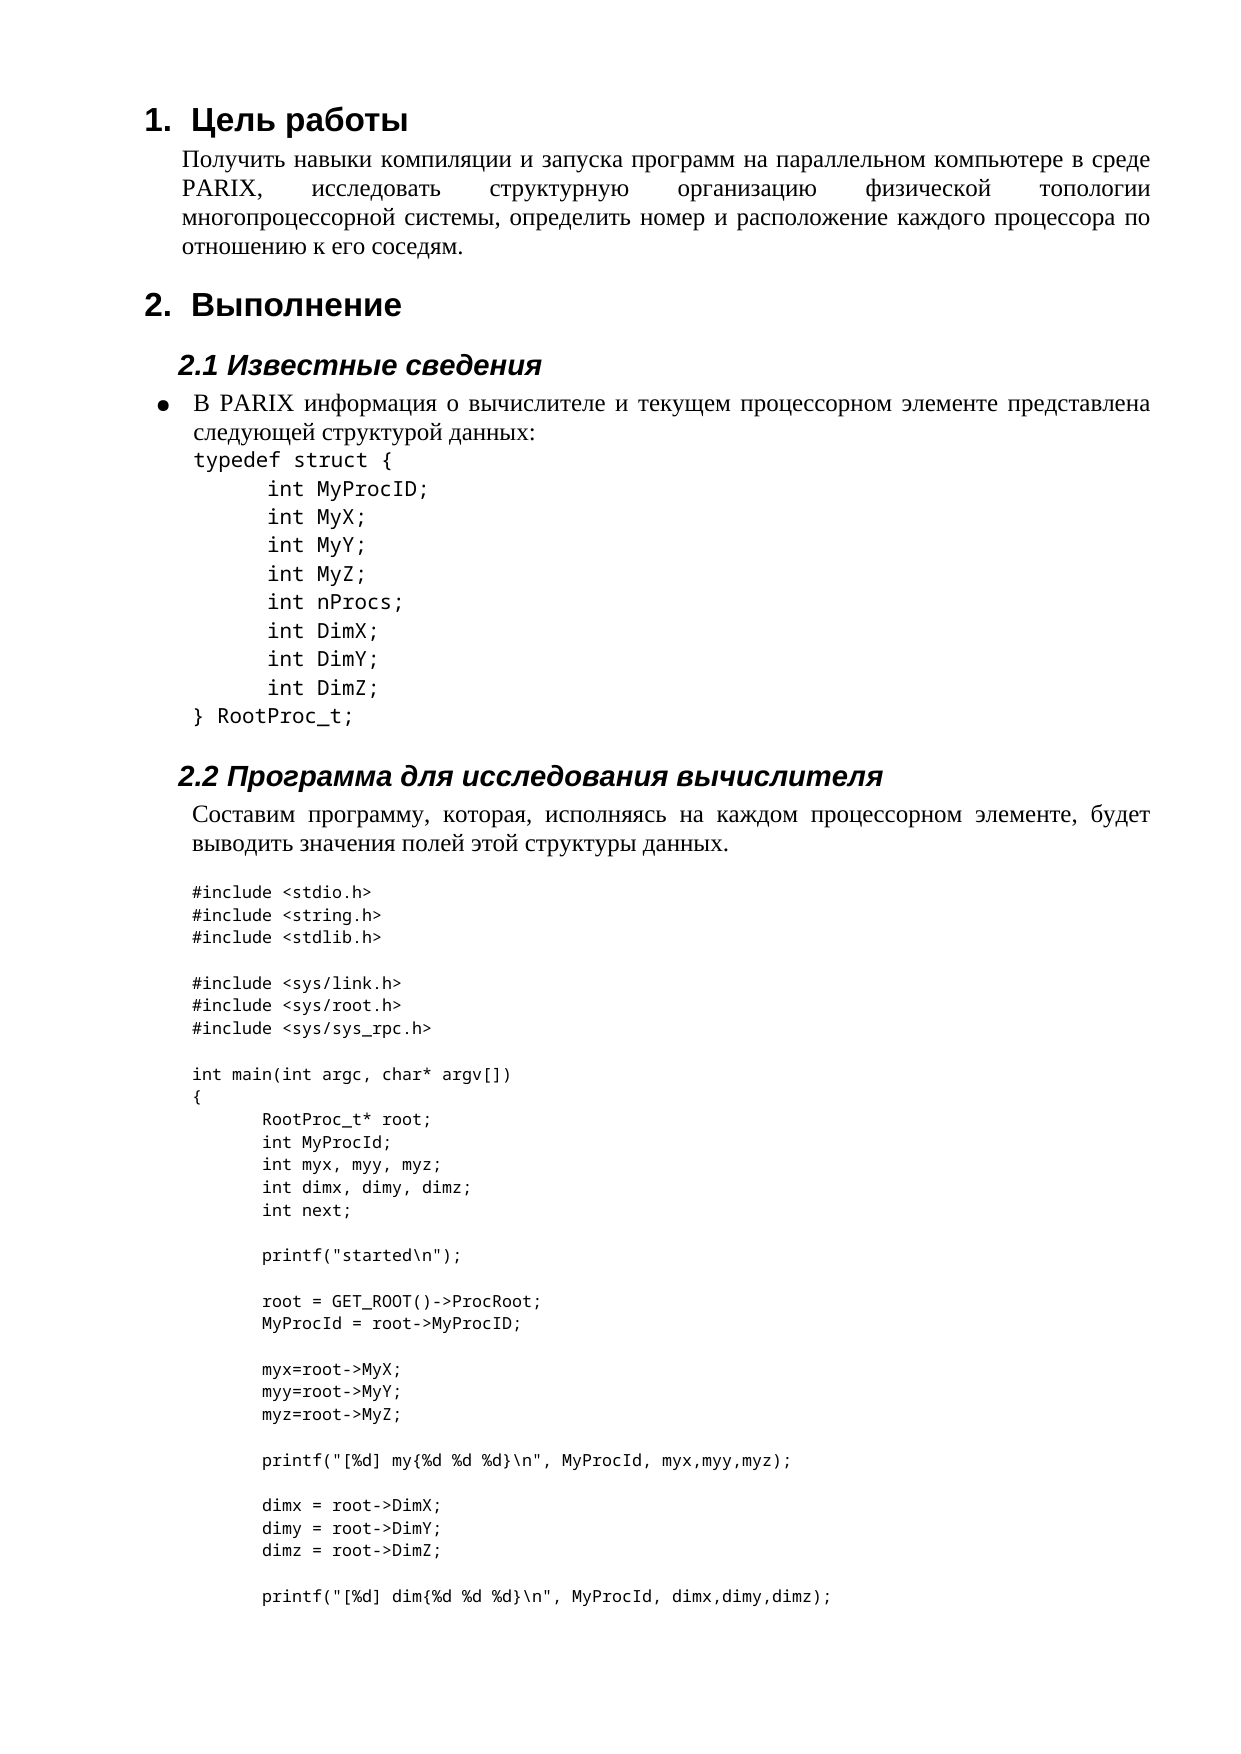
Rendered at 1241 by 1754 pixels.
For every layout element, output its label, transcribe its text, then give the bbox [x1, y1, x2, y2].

text myy=root->MyY; [192, 1380, 1152, 1403]
text printf("[%d] my{%d %d %d}\n", MyProcId, myx,myy,myz); [192, 1448, 1152, 1471]
text myz=root->MyZ; [192, 1403, 1152, 1426]
text int MyProcId; [192, 1130, 1152, 1153]
text int MyProcID; [192, 474, 1152, 502]
text dimz = root->DimZ; [192, 1539, 1152, 1562]
text #include <sys/sys_rpc.h> [192, 1017, 1152, 1039]
text } RootProc_t; [192, 701, 1152, 730]
text { [192, 1085, 1152, 1108]
text MyProcId = root->MyProcID; [192, 1312, 1152, 1335]
text int nProcs; [192, 587, 1152, 616]
text int dimx, dimy, dimz; [192, 1176, 1152, 1198]
text int MyX; [192, 502, 1152, 531]
text int DimZ; [192, 673, 1152, 701]
list В PARIX информация о вычислителе и текущем процессорном элементе представлена следующей структурой данных: [156, 388, 1152, 445]
text int MyY; [192, 531, 1152, 559]
subtitle Программа для исследования вычислителя [170, 759, 1152, 793]
text printf("started\n"); [192, 1244, 1152, 1267]
list typedef struct { [156, 445, 1152, 474]
text myx=root->MyX; [192, 1357, 1152, 1380]
text root = GET_ROOT()->ProcRoot; [192, 1289, 1152, 1312]
subtitle Выполнение [144, 284, 1152, 323]
text dimx = root->DimX; [192, 1494, 1152, 1516]
text int next; [192, 1198, 1152, 1221]
text int DimY; [192, 644, 1152, 673]
text #include <stdlib.h> [192, 926, 1152, 949]
text printf("[%d] dim{%d %d %d}\n", MyProcId, dimx,dimy,dimz); [192, 1584, 1152, 1607]
text dimy = root->DimY; [192, 1516, 1152, 1539]
subtitle Цель работы [144, 100, 1152, 138]
list Получить навыки компиляции и запуска программ на параллельном компьютере в среде PARIX, исследовать структурную организацию физической топологии многопроцессорной системы, определить номер и расположение каждого процессора по отношению к его соседям. [144, 144, 1152, 259]
text #include <string.h> [192, 903, 1152, 926]
text int MyZ; [192, 559, 1152, 587]
text int myx, myy, myz; [192, 1153, 1152, 1176]
text #include <sys/link.h> [192, 971, 1152, 994]
text int DimX; [192, 616, 1152, 644]
text #include <sys/root.h> [192, 994, 1152, 1017]
subtitle Известные сведения [170, 348, 1152, 382]
text Составим программу, которая, исполняясь на каждом процессорном элементе, будет выводить значения полей этой структуры данных. [192, 799, 1152, 856]
text #include <stdio.h> [192, 881, 1152, 903]
text int main(int argc, char* argv[]) [192, 1062, 1152, 1085]
text RootProc_t* root; [192, 1108, 1152, 1130]
